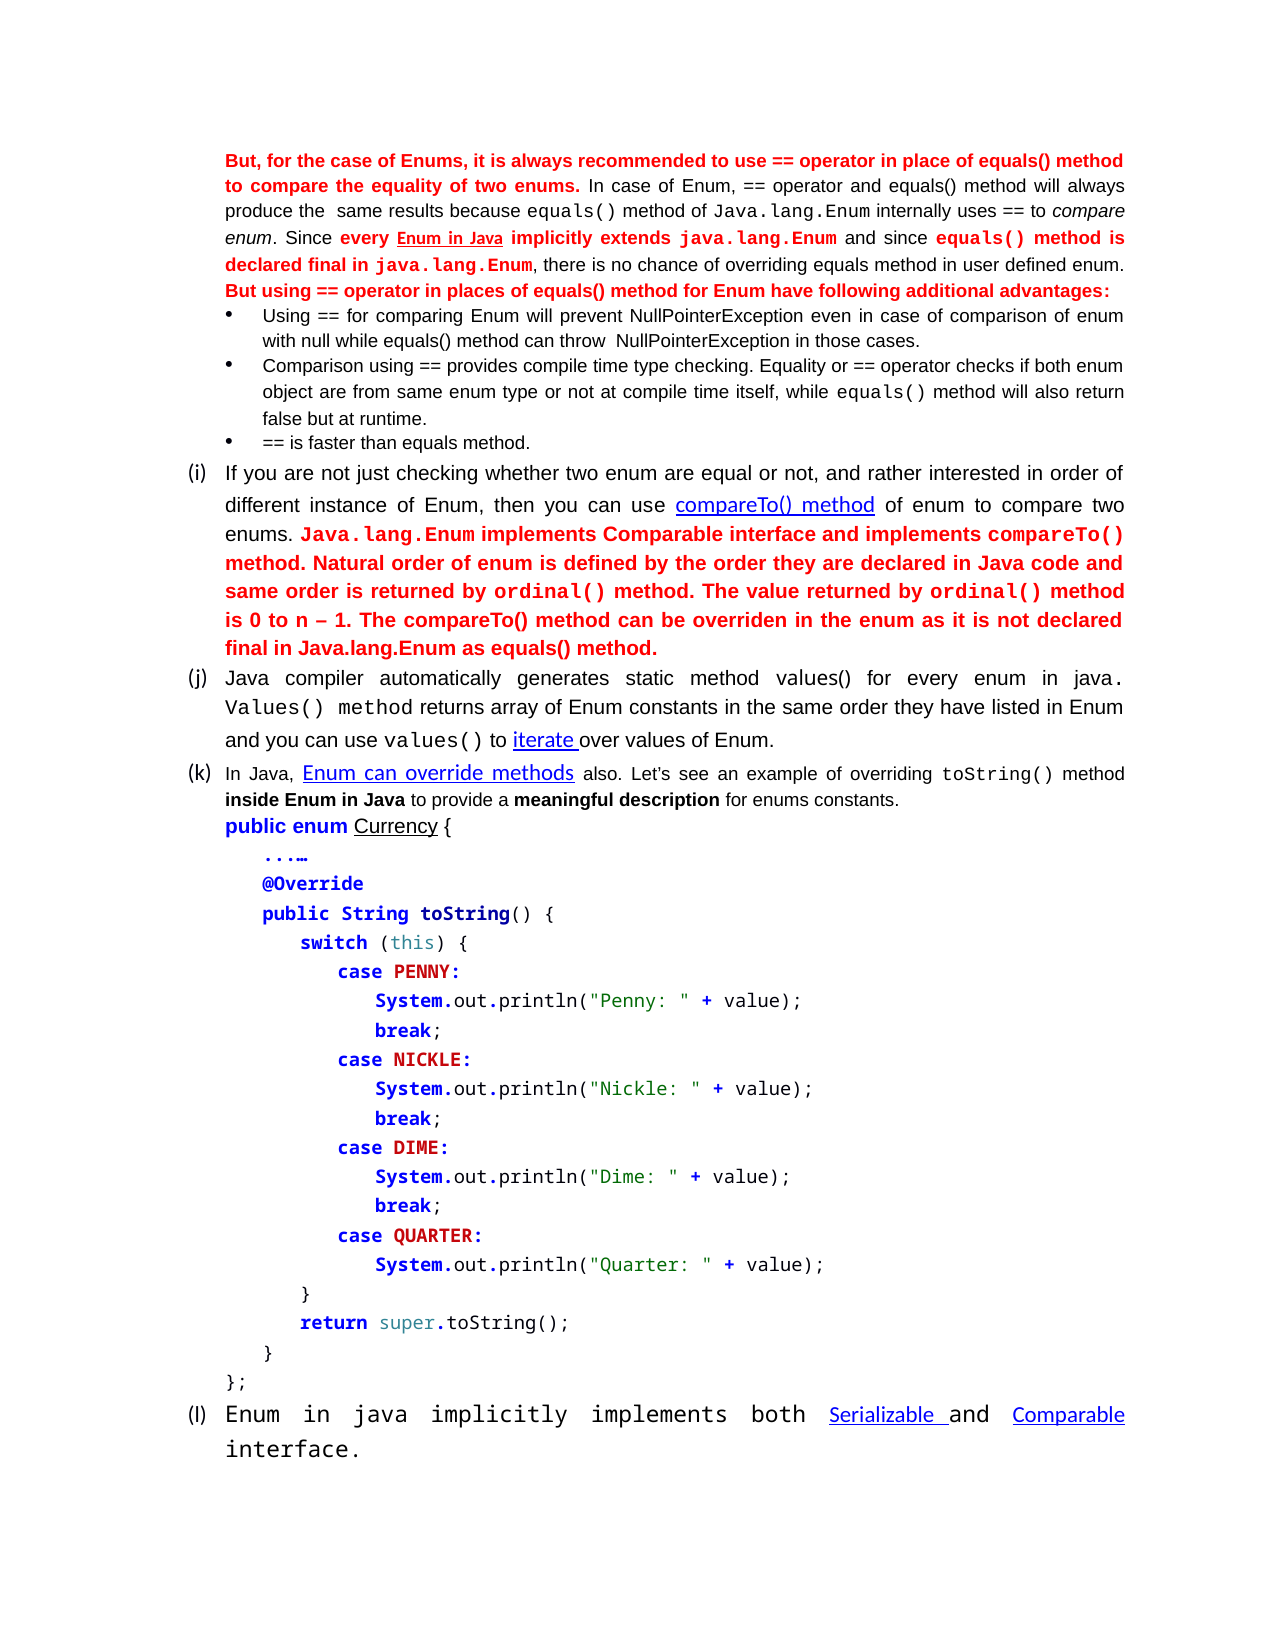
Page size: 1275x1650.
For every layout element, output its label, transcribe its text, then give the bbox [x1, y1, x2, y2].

list Java compiler automatically generates static method values() for every enum in java. Values() method returns array of Enum constants in the same order they have listed in Enum and you can use values() to iterate over values of Enum. [187, 663, 1125, 753]
list switch (this) { [262, 929, 1125, 955]
list Comparison using == provides compile time type checking. Equality or == operator checks if both enum object are from same enum type or not at compile time itself, while equals() method will also return false but at runtime. [225, 355, 1125, 429]
list case QUARTER: [300, 1222, 1125, 1247]
list If you are not just checking whether two enum are equal or not, and rather interested in order of different instance of Enum, then you can use compareTo() method of enum to compare two enums. Java.lang.Enum implements Comparable interface and implements compareTo() method. Natural order of enum is defined by the order they are declared in Java code and same order is returned by ordinal() method. The value returned by ordinal() method is 0 to n – 1. The compareTo() method can be overriden in the enum as it is not declared final in Java.lang.Enum as equals() method. [187, 458, 1125, 659]
list break; [337, 1105, 1125, 1130]
list System.out.println("Dime: " + value); [337, 1163, 1125, 1189]
list break; [337, 1193, 1125, 1218]
list public enum Currency { [187, 814, 1125, 838]
list System.out.println("Nickle: " + value); [337, 1076, 1125, 1101]
list } [262, 1280, 1125, 1306]
list case PENNY: [300, 958, 1125, 984]
list System.out.println("Penny: " + value); [337, 988, 1125, 1013]
list System.out.println("Quarter: " + value); [337, 1251, 1125, 1277]
list }; [187, 1368, 1125, 1394]
list Using == for comparing Enum will prevent NullPointerException even in case of comparison of enum with null while equals() method can throw NullPointerException in those cases. [225, 304, 1125, 352]
list In Java, Enum can override methods also. Let’s see an example of overriding toString() method inside Enum in Java to provide a meaningful description for enums constants. [187, 758, 1125, 811]
list case DIME: [300, 1134, 1125, 1159]
list return super.toString(); [262, 1310, 1125, 1335]
list case NICKLE: [300, 1046, 1125, 1072]
list ...… [225, 841, 1125, 867]
list Enum in java implicitly implements both Serializable and Comparable interface. [187, 1397, 1125, 1465]
list == is faster than equals method. [225, 432, 1125, 454]
list @Override [225, 871, 1125, 896]
list But, for the case of Enums, it is always recommended to use == operator in place of equals() method to compare the equality of two enums. In case of Enum, == operator and equals() method will always produce the same results because equals() method of Java.lang.Enum internally uses == to compare enum. Since every Enum in Java implicitly extends java.lang.Enum and since equals() method is declared final in java.lang.Enum, there is no chance of overriding equals method in user defined enum. But using == operator in places of equals() method for Enum have following additional advantages: [187, 150, 1125, 301]
list break; [337, 1017, 1125, 1042]
list public String toString() { [225, 900, 1125, 925]
list } [225, 1339, 1125, 1364]
